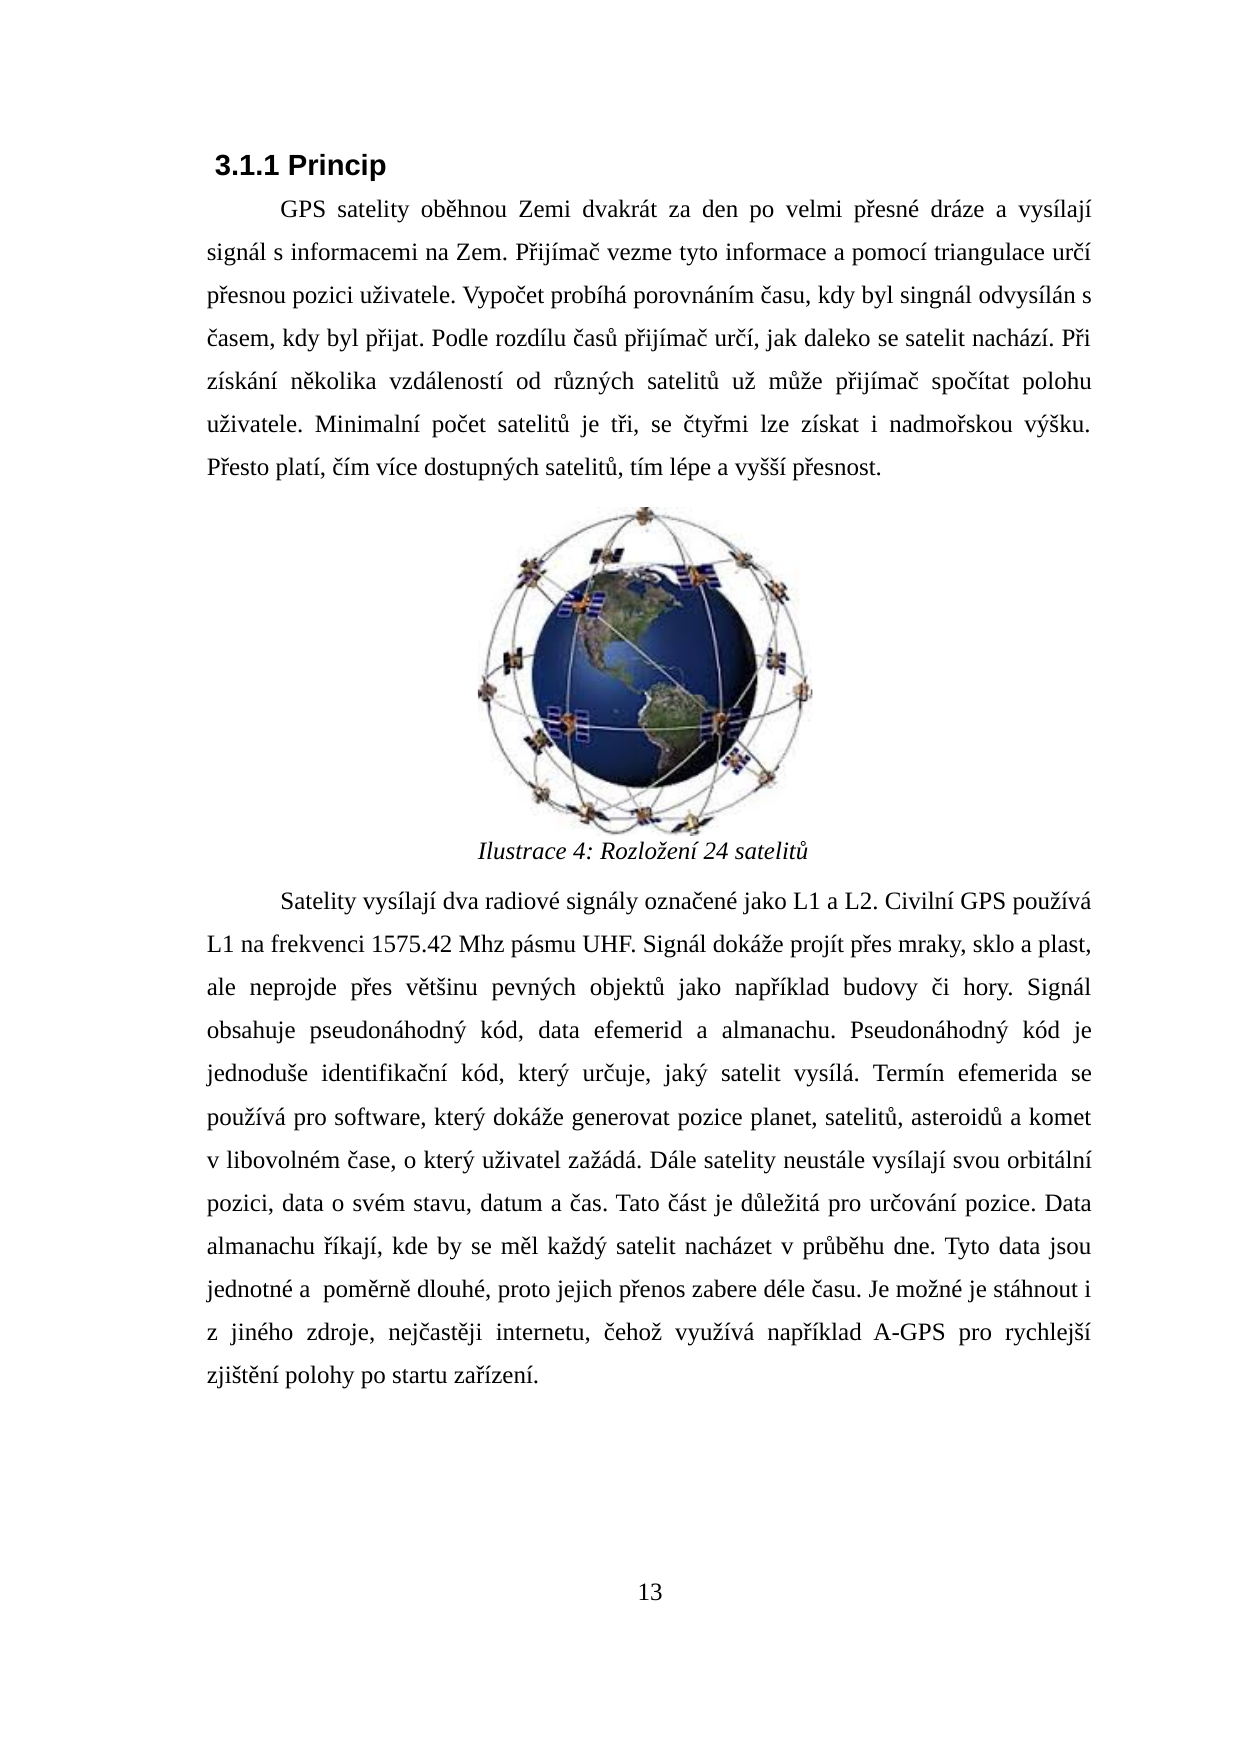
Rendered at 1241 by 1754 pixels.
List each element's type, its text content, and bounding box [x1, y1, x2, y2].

picture [477, 507, 813, 836]
text GPS satelity oběhnou Zemi dvakrát za den po velmi přesné dráze a vysílají signál s informacemi na Zem. Přijímač vezme tyto informace a pomocí triangulace určí přesnou pozici uživatele. Vypočet probíhá porovnáním času, kdy byl singnál odvysílán s časem, kdy byl přijat. Podle rozdílu časů přijímač určí, jak daleko se satelit nachází. Při získání několika vzdáleností od různých satelitů už může přijímač spočítat polohu uživatele. Minimalní počet satelitů je tři, se čtyřmi lze získat i nadmořskou výšku. Přesto platí, čím více dostupných satelitů, tím lépe a vyšší přesnost. [207, 194, 1093, 481]
text Ilustrace 4: Rozložení 24 satelitů [478, 836, 812, 864]
text Satelity vysílají dva radiové signály označené jako L1 a L2. Civilní GPS používá L1 na frekvenci 1575.42 Mhz pásmu UHF. Signál dokáže projít přes mraky, sklo a plast, ale neprojde přes většinu pevných objektů jako například budovy či hory. Signál obsahuje pseudonáhodný kód, data efemerid a almanachu. Pseudonáhodný kód je jednoduše identifikační kód, který určuje, jaký satelit vysílá. Termín efemerida se používá pro software, který dokáže generovat pozice planet, satelitů, asteroidů a komet v libovolném čase, o který uživatel zažádá. Dále satelity neustále vysílají svou orbitální pozici, data o svém stavu, datum a čas. Tato část je důležitá pro určování pozice. Data almanachu říkají, kde by se měl každý satelit nacházet v průběhu dne. Tyto data jsou jednotné a poměrně dlouhé, proto jejich přenos zabere déle času. Je možné je stáhnout i z jiného zdroje, nejčastěji internetu, čehož využívá například A-GPS pro rychlejší zjištění polohy po startu zařízení. [207, 508, 1093, 1389]
subtitle Princip [207, 148, 1093, 181]
